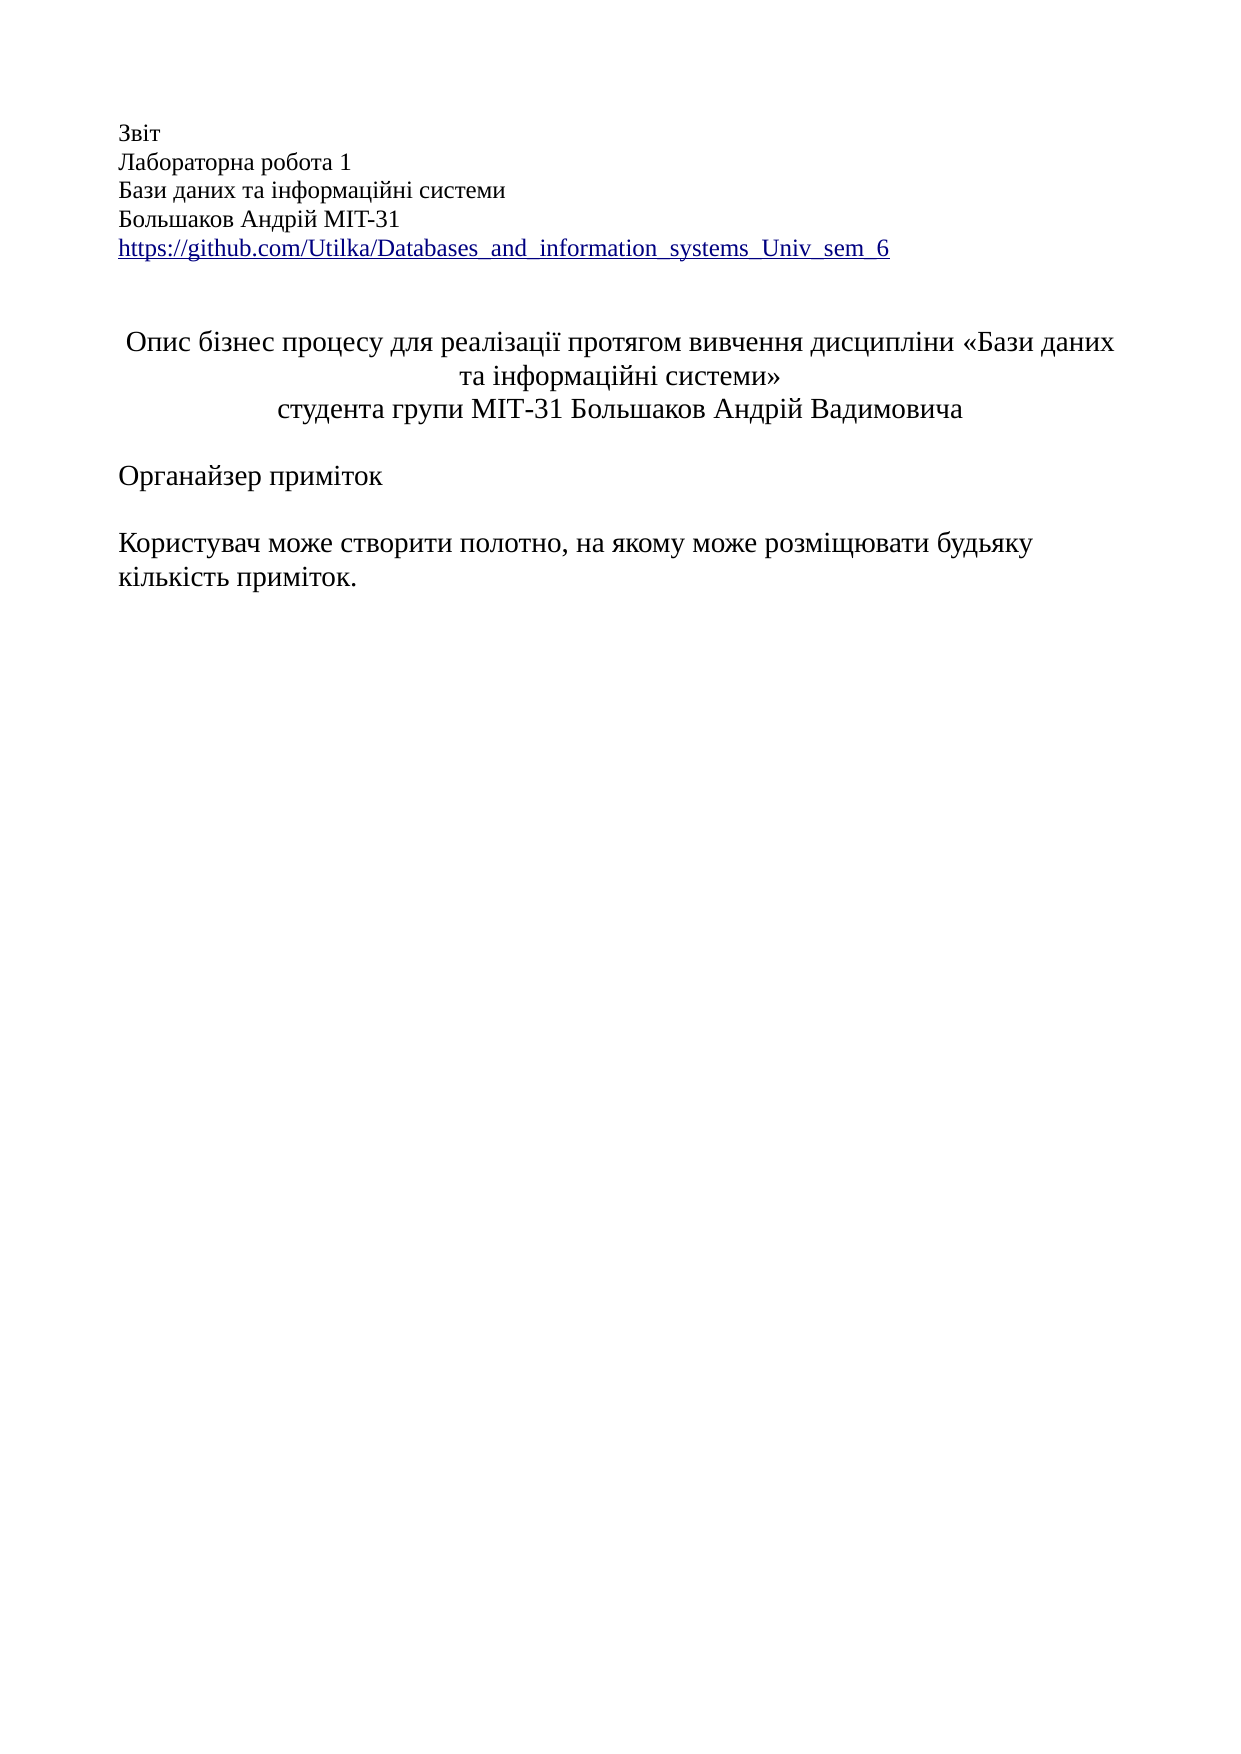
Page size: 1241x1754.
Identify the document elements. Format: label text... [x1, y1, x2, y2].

text Опис бізнес процесу для реалізації протягом вивчення дисципліни «Бази даних та інформаційні системи» [118, 324, 1122, 391]
text Органайзер приміток [118, 458, 1122, 492]
text студента групи МІТ-31 Большаков Андрій Вадимовича [118, 391, 1122, 425]
text Звіт [118, 118, 1122, 147]
text Большаков Андрій MIT-31 [118, 204, 1122, 233]
text Користувач може створити полотно, на якому може розміщювати будьяку кількість приміток. [118, 525, 1122, 592]
text https://github.com/Utilka/Databases_and_information_systems_Univ_sem_6 [118, 233, 1122, 262]
text Бази даних та інформаційні системи [118, 176, 1122, 204]
text Лабораторна робота 1 [118, 147, 1122, 176]
